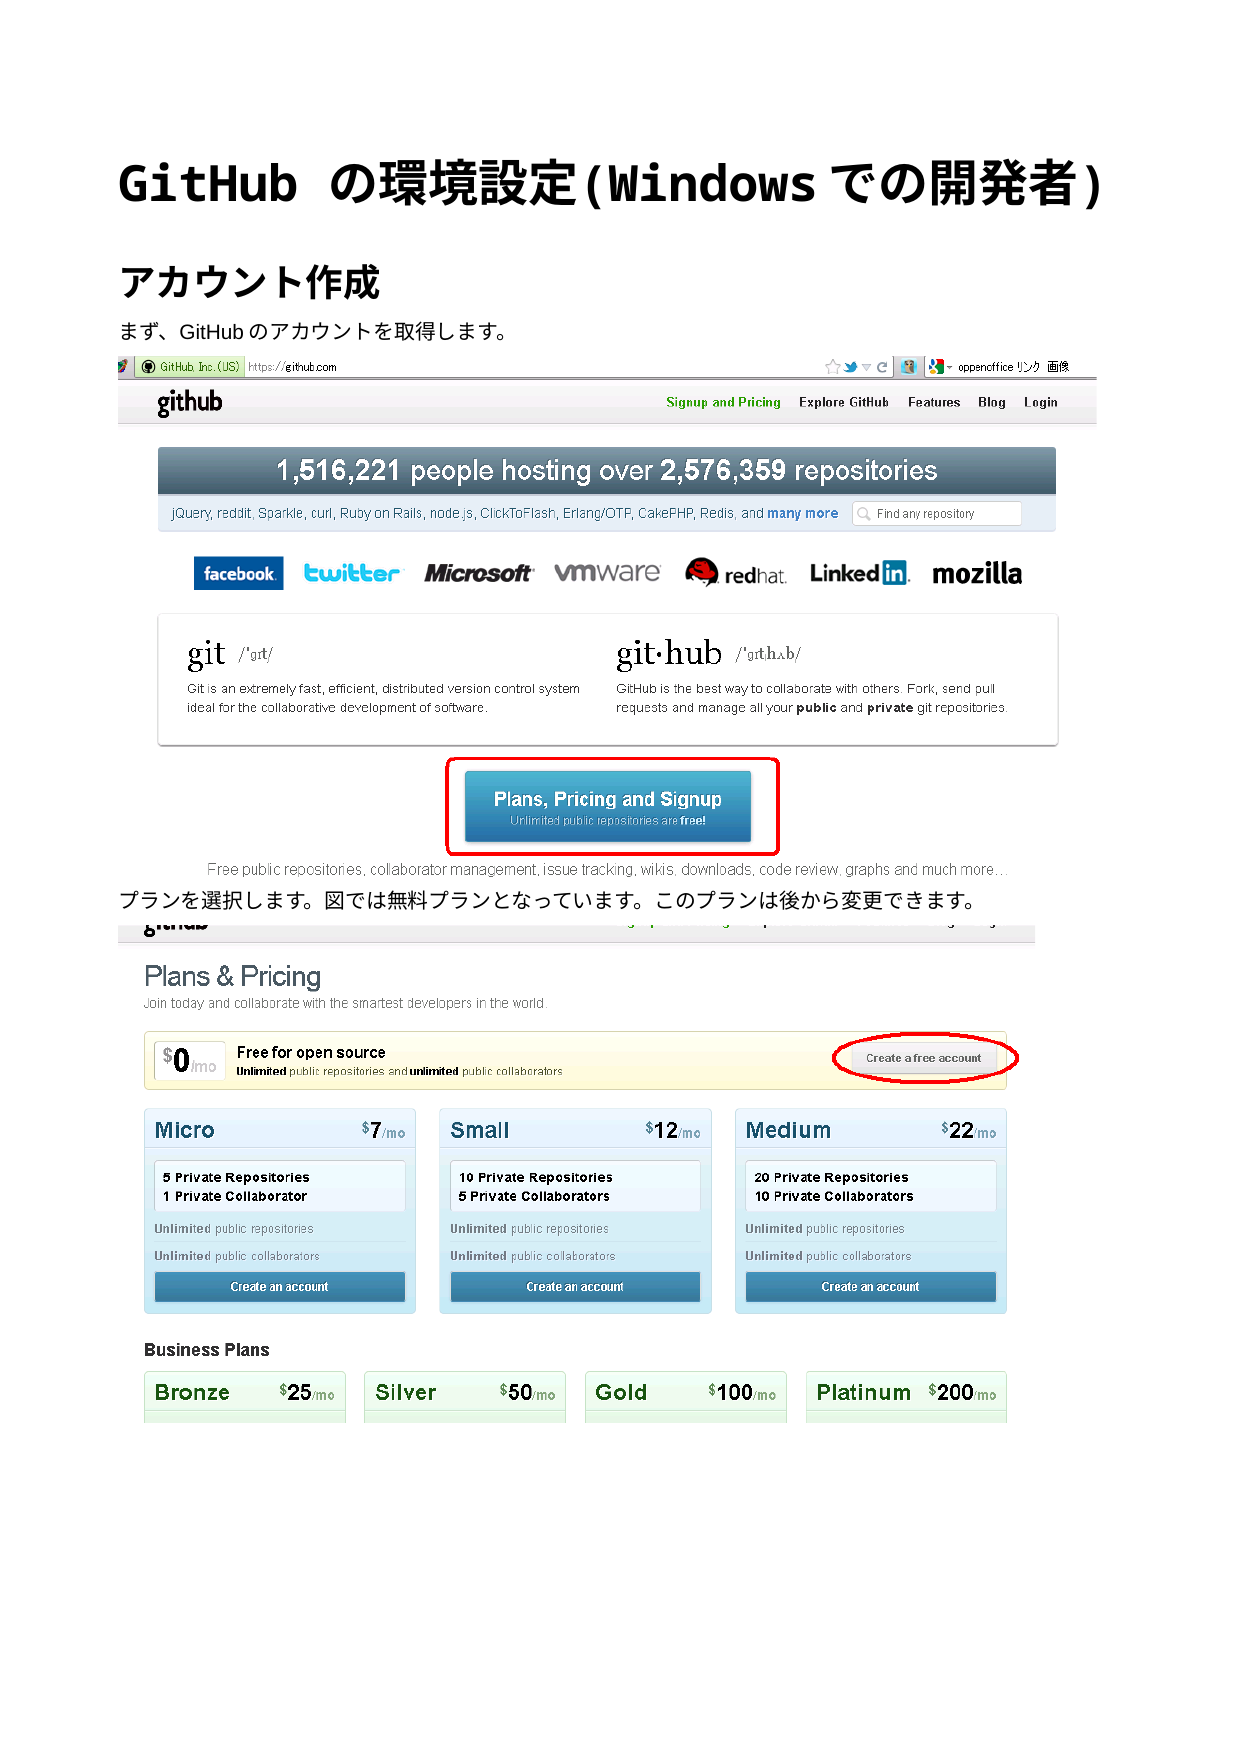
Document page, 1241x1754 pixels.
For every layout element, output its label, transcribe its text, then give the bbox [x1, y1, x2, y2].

subtitle アカウント作成 [118, 253, 1122, 308]
text まず、GitHubのアカウントを取得します。 [118, 320, 1122, 344]
text プランを選択します。図では無料プランとなっています。このプランは後から変更できます。 [118, 357, 1122, 913]
subtitle GitHub の環境設定(Windowsでの開発者) [118, 143, 1122, 216]
